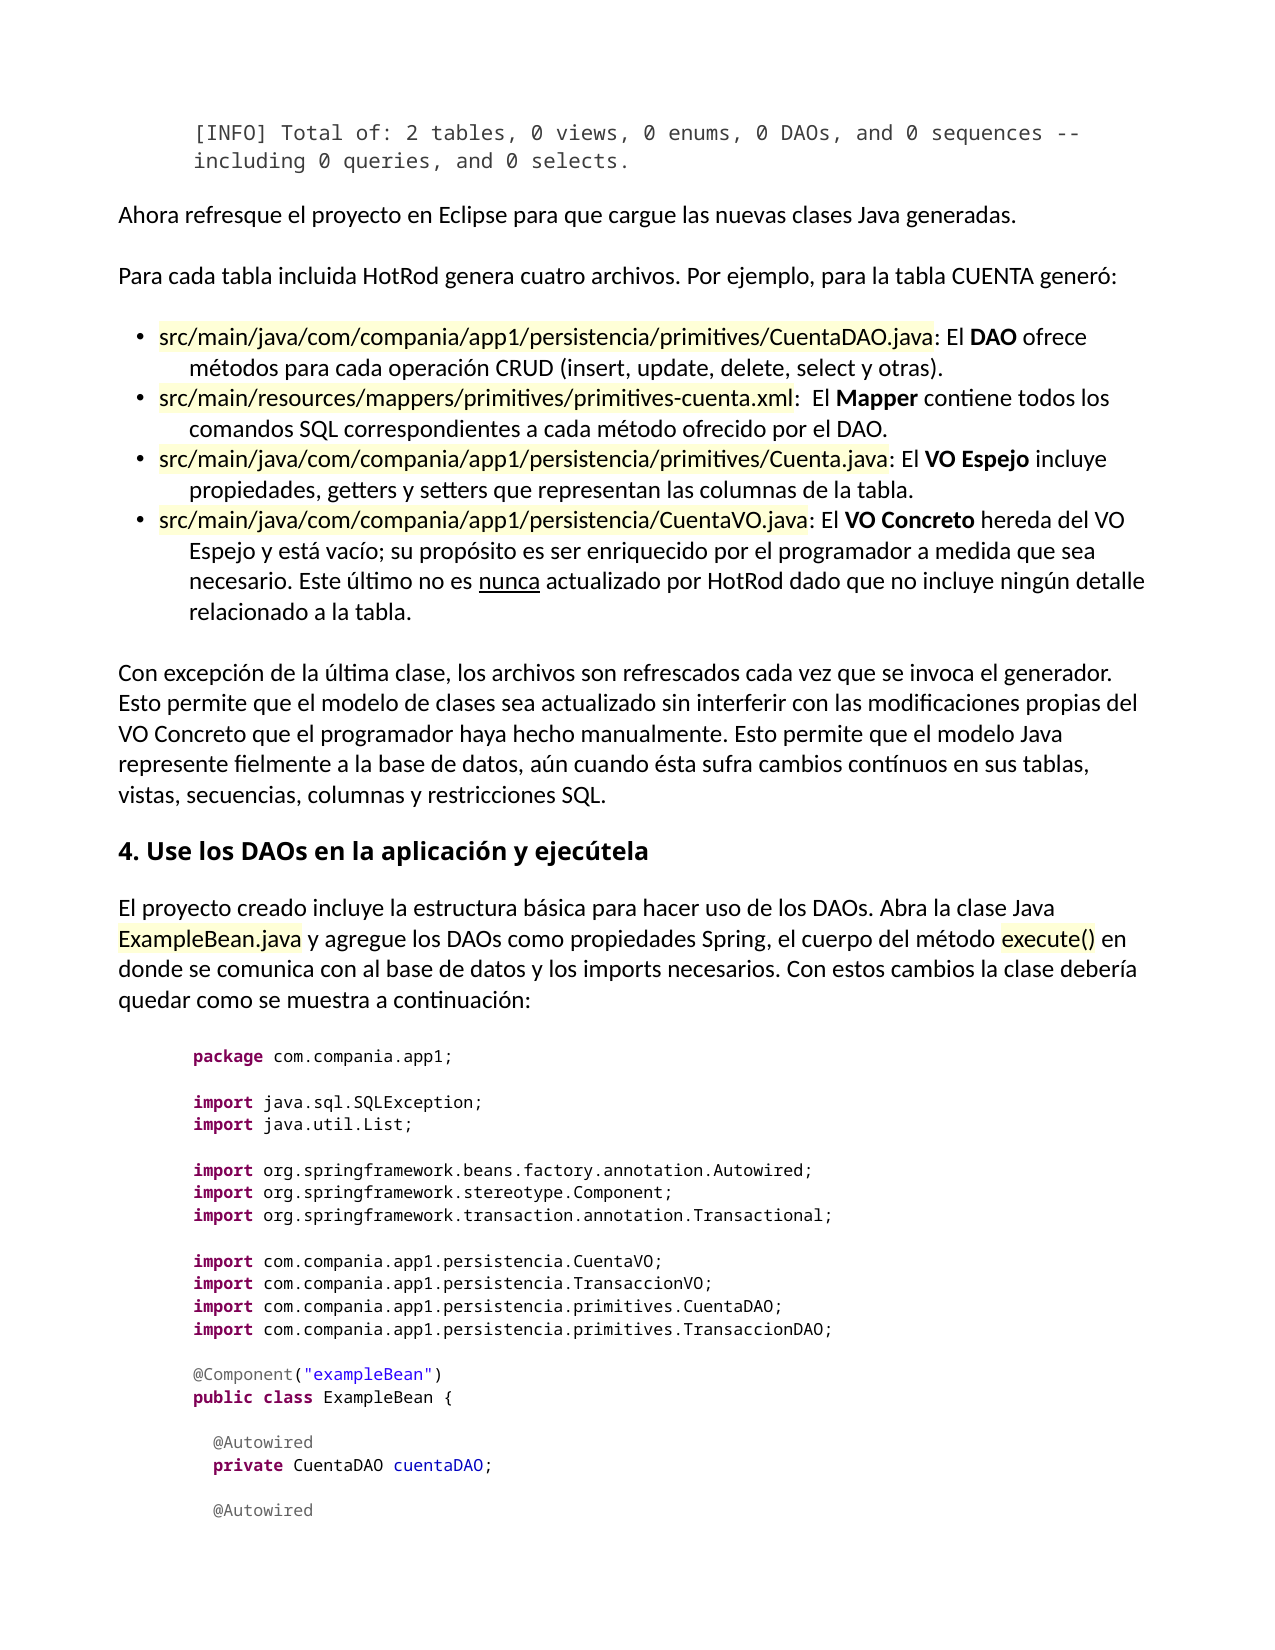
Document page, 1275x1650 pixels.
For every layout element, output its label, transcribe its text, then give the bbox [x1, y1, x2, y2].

text Con excepción de la última clase, los archivos son refrescados cada vez que se invoca el generador. Esto permite que el modelo de clases sea actualizado sin interferir con las modificaciones propias del VO Concreto que el programador haya hecho manualmente. Esto permite que el modelo Java represente fielmente a la base de datos, aún cuando ésta sufra cambios contínuos en sus tablas, vistas, secuencias, columnas y restricciones SQL. [118, 657, 1157, 810]
text @Autowired [193, 1499, 1157, 1522]
text @Component("exampleBean") [193, 1363, 1157, 1386]
text public class ExampleBean { [193, 1386, 1157, 1408]
text import org.springframework.transaction.annotation.Transactional; [193, 1204, 1157, 1227]
text private CuentaDAO cuentaDAO; [193, 1454, 1157, 1476]
list src/main/java/com/compania/app1/persistencia/primitives/Cuenta.java: El VO Espejo incluye propiedades, getters y setters que representan las columnas de la tabla. [136, 443, 1157, 504]
text import java.util.List; [193, 1113, 1157, 1136]
text @Autowired [193, 1431, 1157, 1454]
list src/main/resources/mappers/primitives/primitives-cuenta.xml: El Mapper contiene todos los comandos SQL correspondientes a cada método ofrecido por el DAO. [136, 382, 1157, 443]
text import com.compania.app1.persistencia.TransaccionVO; [193, 1272, 1157, 1295]
text import com.compania.app1.persistencia.primitives.CuentaDAO; [193, 1295, 1157, 1317]
text import java.sql.SQLException; [193, 1090, 1157, 1113]
text import com.compania.app1.persistencia.primitives.TransaccionDAO; [193, 1317, 1157, 1340]
text package com.compania.app1; [193, 1045, 1157, 1068]
text 4. Use los DAOs en la aplicación y ejecútela [118, 834, 1157, 868]
text Para cada tabla incluida HotRod genera cuatro archivos. Por ejemplo, para la tabla CUENTA generó: [118, 260, 1157, 291]
text [INFO] Total of: 2 tables, 0 views, 0 enums, 0 DAOs, and 0 sequences -- including 0 queries, and 0 selects. [193, 118, 1157, 175]
text Ahora refresque el proyecto en Eclipse para que cargue las nuevas clases Java generadas. [118, 199, 1157, 230]
text import org.springframework.beans.factory.annotation.Autowired; [193, 1158, 1157, 1181]
list src/main/java/com/compania/app1/persistencia/primitives/CuentaDAO.java: El DAO ofrece métodos para cada operación CRUD (insert, update, delete, select y otras). [136, 321, 1157, 382]
text import com.compania.app1.persistencia.CuentaVO; [193, 1249, 1157, 1272]
text import org.springframework.stereotype.Component; [193, 1181, 1157, 1204]
text El proyecto creado incluye la estructura básica para hacer uso de los DAOs. Abra la clase Java ExampleBean.java y agregue los DAOs como propiedades Spring, el cuerpo del método execute() en donde se comunica con al base de datos y los imports necesarios. Con estos cambios la clase debería quedar como se muestra a continuación: [118, 892, 1157, 1014]
list src/main/java/com/compania/app1/persistencia/CuentaVO.java: El VO Concreto hereda del VO Espejo y está vacío; su propósito es ser enriquecido por el programador a medida que sea necesario. Este último no es nunca actualizado por HotRod dado que no incluye ningún detalle relacionado a la tabla. [136, 504, 1157, 627]
